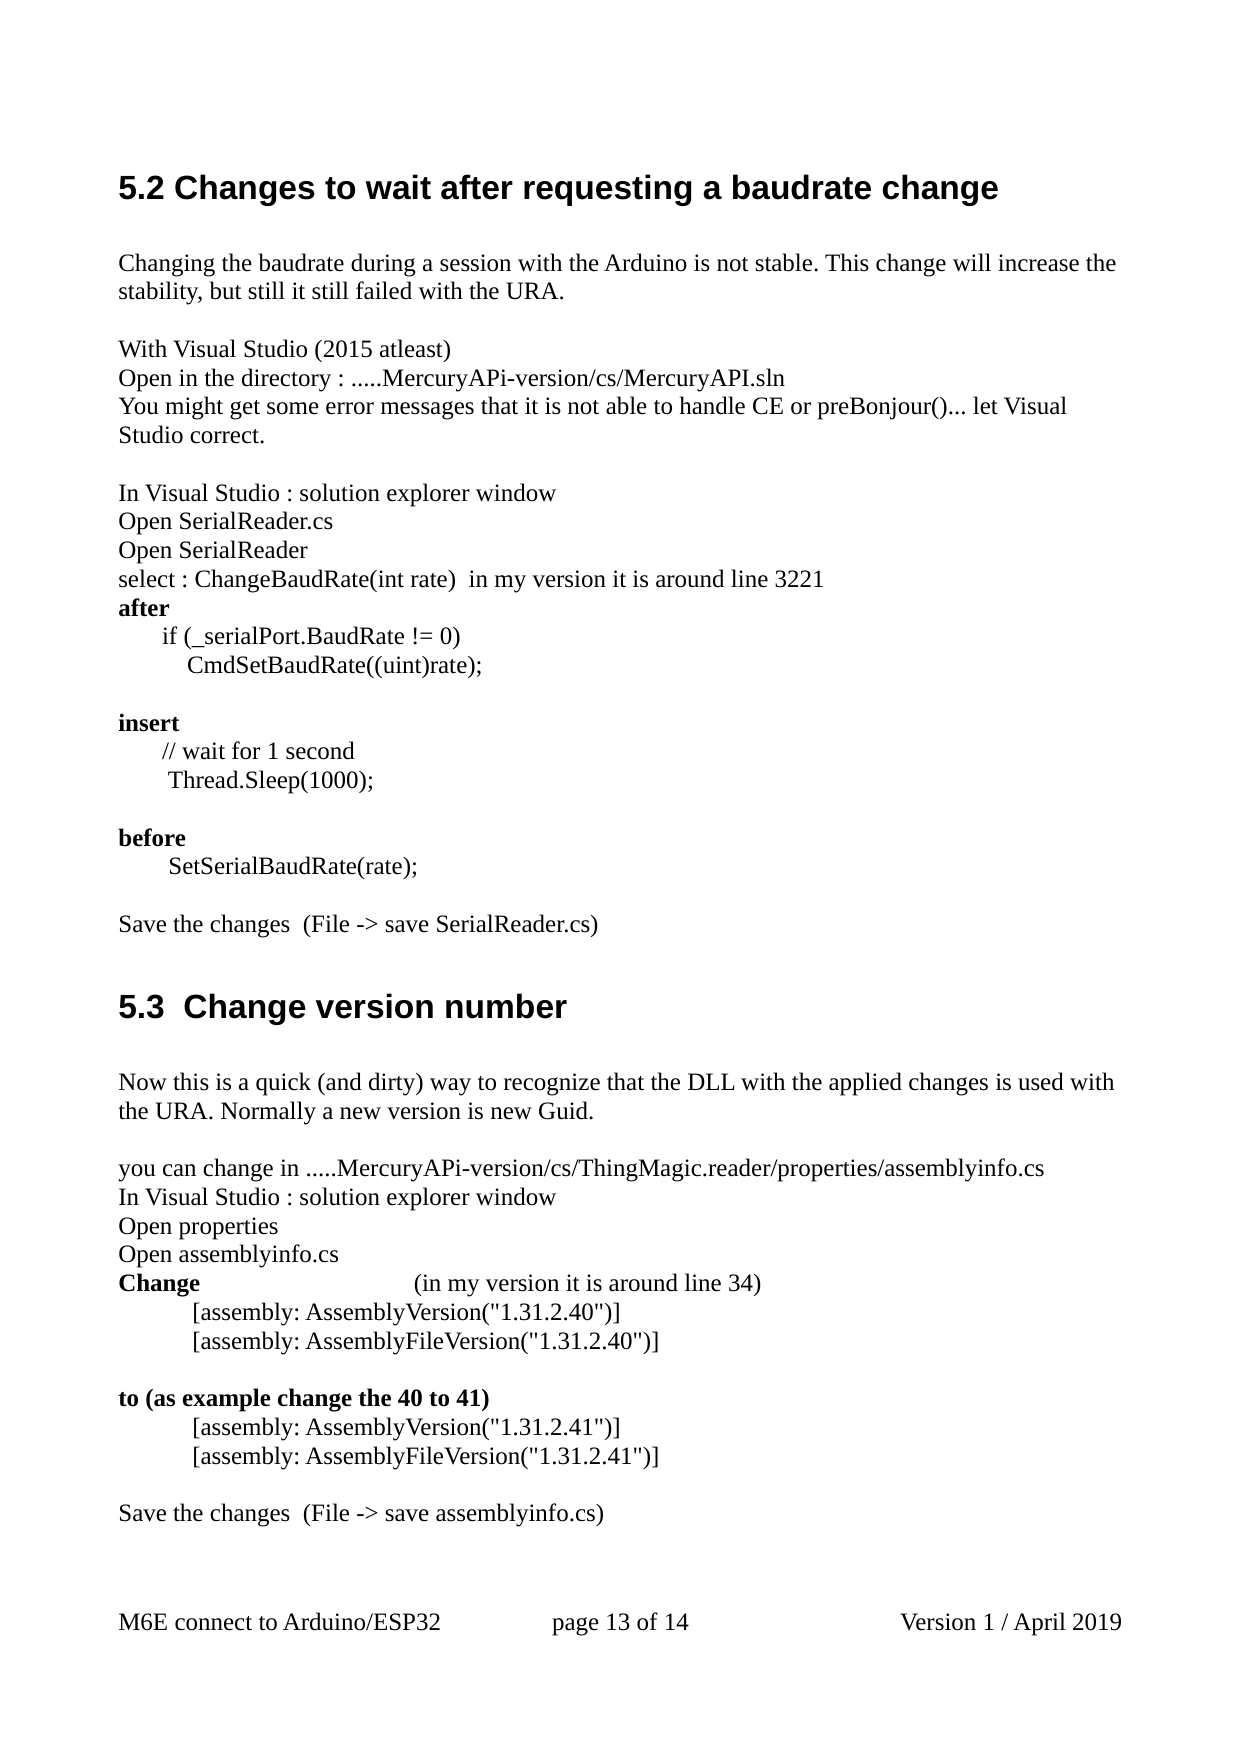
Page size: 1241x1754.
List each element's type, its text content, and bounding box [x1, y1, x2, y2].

text Thread.Sleep(1000); [118, 765, 1122, 794]
text You might get some error messages that it is not able to handle CE or preBonjour()... let Visual Studio correct. [118, 391, 1122, 449]
text [assembly: AssemblyVersion("1.31.2.41")] [118, 1412, 1122, 1441]
text Open assemblyinfo.cs [118, 1239, 1122, 1268]
text Open SerialReader.cs [118, 506, 1122, 535]
text Open properties [118, 1211, 1122, 1239]
text Save the changes (File -> save assemblyinfo.cs) [118, 1498, 1122, 1527]
text Open in the directory : .....MercuryAPi-version/cs/MercuryAPI.sln [118, 363, 1122, 391]
text you can change in .....MercuryAPi-version/cs/ThingMagic.reader/properties/assemblyinfo.cs [118, 1153, 1122, 1182]
text In Visual Studio : solution explorer window [118, 1182, 1122, 1211]
text CmdSetBaudRate((uint)rate); [118, 650, 1122, 679]
text Open SerialReader [118, 535, 1122, 564]
text Save the changes (File -> save SerialReader.cs) [118, 909, 1122, 938]
text [assembly: AssemblyFileVersion("1.31.2.40")] [118, 1326, 1122, 1354]
text [assembly: AssemblyVersion("1.31.2.40")] [118, 1297, 1122, 1326]
text Changing the baudrate during a session with the Arduino is not stable. This change will increase the stability, but still it still failed with the URA. [118, 248, 1122, 305]
subtitle 5.2 Changes to wait after requesting a baudrate change [118, 168, 1122, 206]
text Now this is a quick (and dirty) way to recognize that the DLL with the applied changes is used with the URA. Normally a new version is new Guid. [118, 1067, 1122, 1124]
text before [118, 823, 1122, 851]
text after [118, 593, 1122, 621]
text In Visual Studio : solution explorer window [118, 478, 1122, 506]
text select : ChangeBaudRate(int rate) in my version it is around line 3221 [118, 564, 1122, 593]
text [assembly: AssemblyFileVersion("1.31.2.41")] [118, 1441, 1122, 1469]
text if (_serialPort.BaudRate != 0) [118, 621, 1122, 650]
text // wait for 1 second [118, 736, 1122, 765]
text SetSerialBaudRate(rate); [118, 851, 1122, 880]
text With Visual Studio (2015 atleast) [118, 334, 1122, 363]
text insert [118, 708, 1122, 736]
subtitle 5.3 Change version number [118, 987, 1122, 1026]
text Change (in my version it is around line 34) [118, 1268, 1122, 1297]
text to (as example change the 40 to 41) [118, 1383, 1122, 1412]
